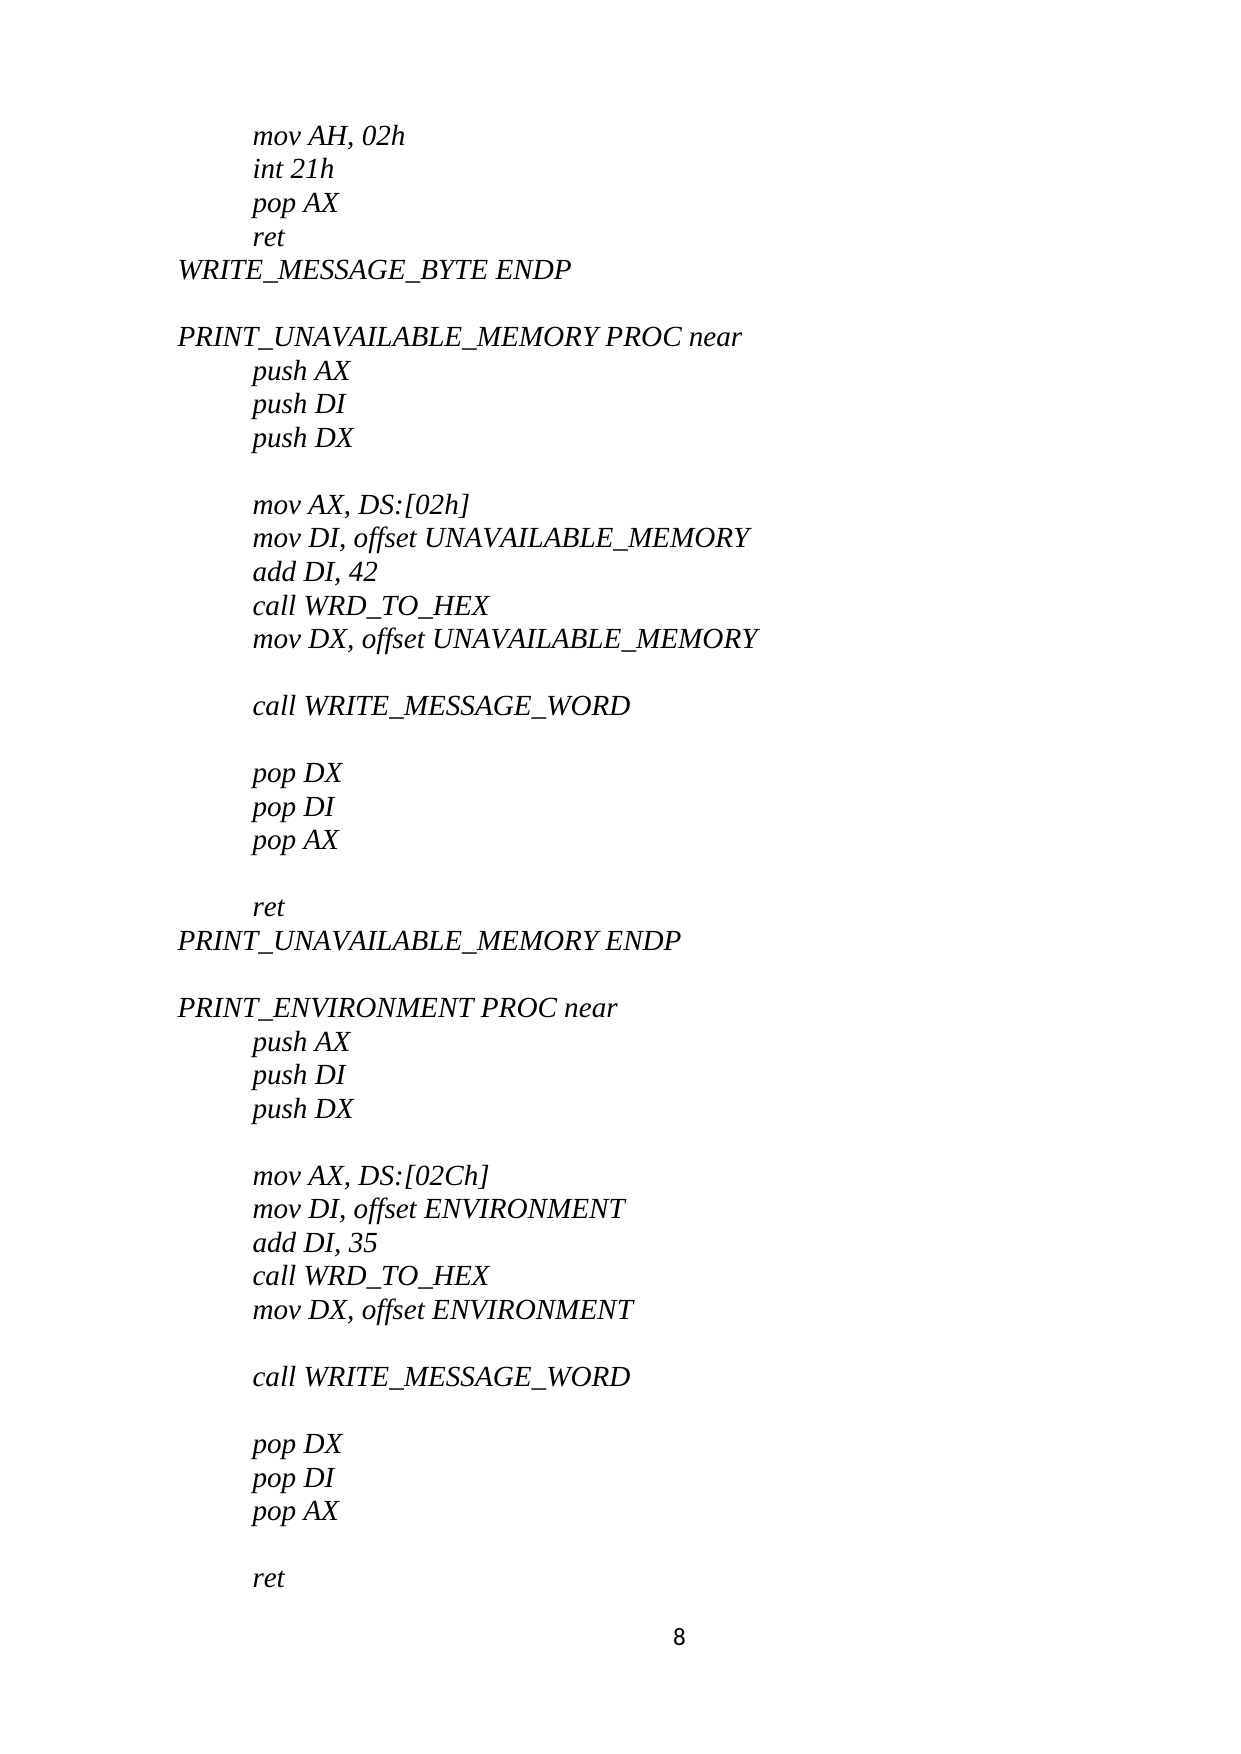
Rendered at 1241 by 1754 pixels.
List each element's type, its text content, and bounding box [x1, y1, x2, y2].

text pop DI [177, 1460, 1181, 1493]
text add DI, 35 [177, 1225, 1181, 1258]
text push AX [177, 353, 1181, 386]
text pop DX [177, 1426, 1181, 1460]
text ret [177, 889, 1181, 923]
text PRINT_ENVIRONMENT PROC near [177, 990, 1181, 1024]
text PRINT_UNAVAILABLE_MEMORY PROC near [177, 319, 1181, 353]
text call WRD_TO_HEX [177, 588, 1181, 621]
text mov DI, offset ENVIRONMENT [177, 1191, 1181, 1225]
text call WRD_TO_HEX [177, 1258, 1181, 1292]
text pop AX [177, 822, 1181, 856]
text pop AX [177, 185, 1181, 219]
text mov DX, offset UNAVAILABLE_MEMORY [177, 621, 1181, 655]
text pop DX [177, 755, 1181, 789]
text push DX [177, 1091, 1181, 1124]
text call WRITE_MESSAGE_WORD [177, 688, 1181, 722]
text mov AH, 02h [177, 118, 1181, 152]
text add DI, 42 [177, 554, 1181, 588]
text push DX [177, 420, 1181, 453]
text ret [177, 1560, 1181, 1594]
text mov DX, offset ENVIRONMENT [177, 1292, 1181, 1326]
text call WRITE_MESSAGE_WORD [177, 1359, 1181, 1393]
text mov DI, offset UNAVAILABLE_MEMORY [177, 521, 1181, 554]
text WRITE_MESSAGE_BYTE ENDP [177, 252, 1181, 286]
text push DI [177, 386, 1181, 420]
text mov AX, DS:[02h] [177, 487, 1181, 521]
text ret [177, 219, 1181, 252]
text int 21h [177, 152, 1181, 185]
text pop AX [177, 1493, 1181, 1527]
text push DI [177, 1057, 1181, 1091]
text PRINT_UNAVAILABLE_MEMORY ENDP [177, 923, 1181, 957]
text pop DI [177, 789, 1181, 822]
text mov AX, DS:[02Ch] [177, 1158, 1181, 1191]
text push AX [177, 1024, 1181, 1057]
